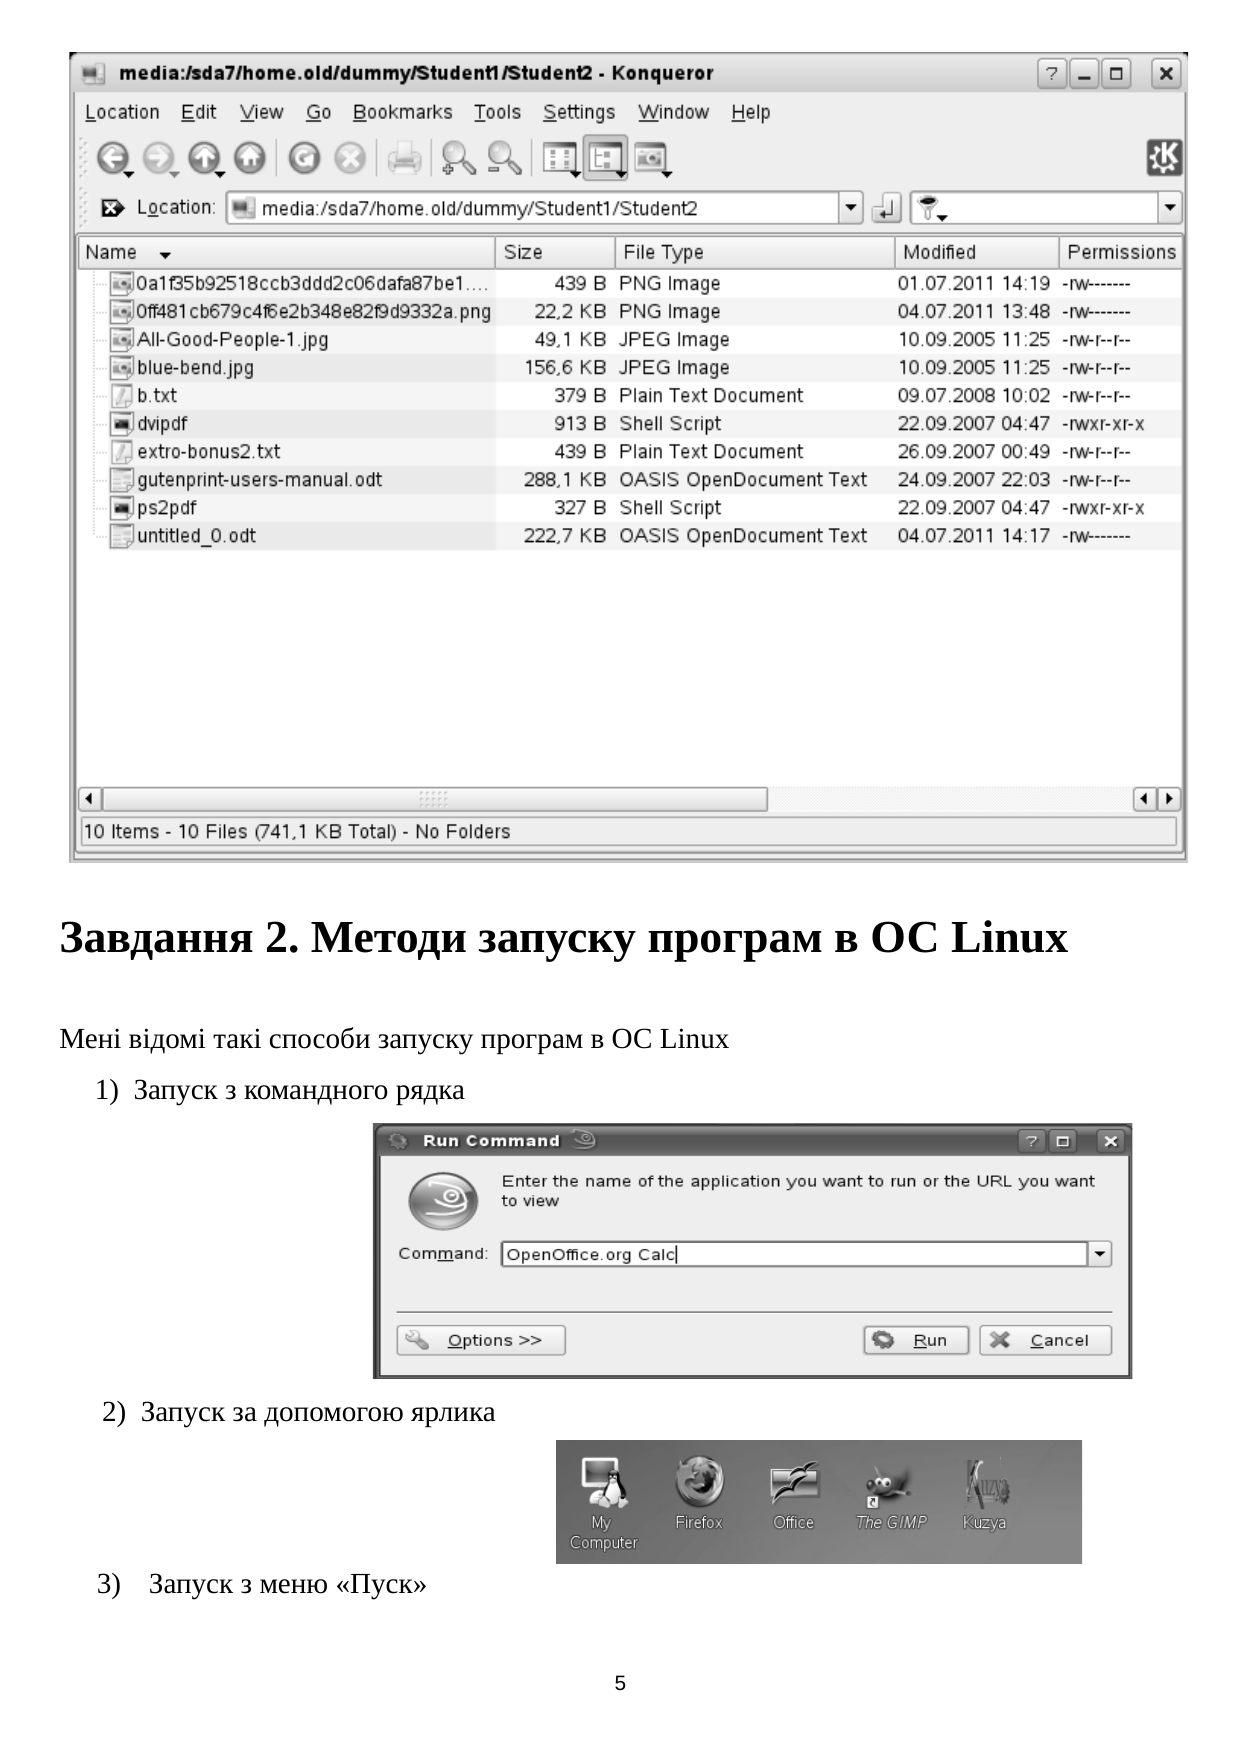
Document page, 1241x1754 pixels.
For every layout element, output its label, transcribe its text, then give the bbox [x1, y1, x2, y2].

text 2) Запуск за допомогою ярлика [22, 1394, 1181, 1428]
text 1) Запуск з командного рядка [22, 1072, 1181, 1106]
list Запуск з меню «Пуск» [97, 1566, 1181, 1600]
text Мені відомі такі способи запуску програм в ОС Linux [59, 1021, 1181, 1055]
text Завдання 2. Методи запуску програм в ОС Linux [59, 910, 1181, 963]
